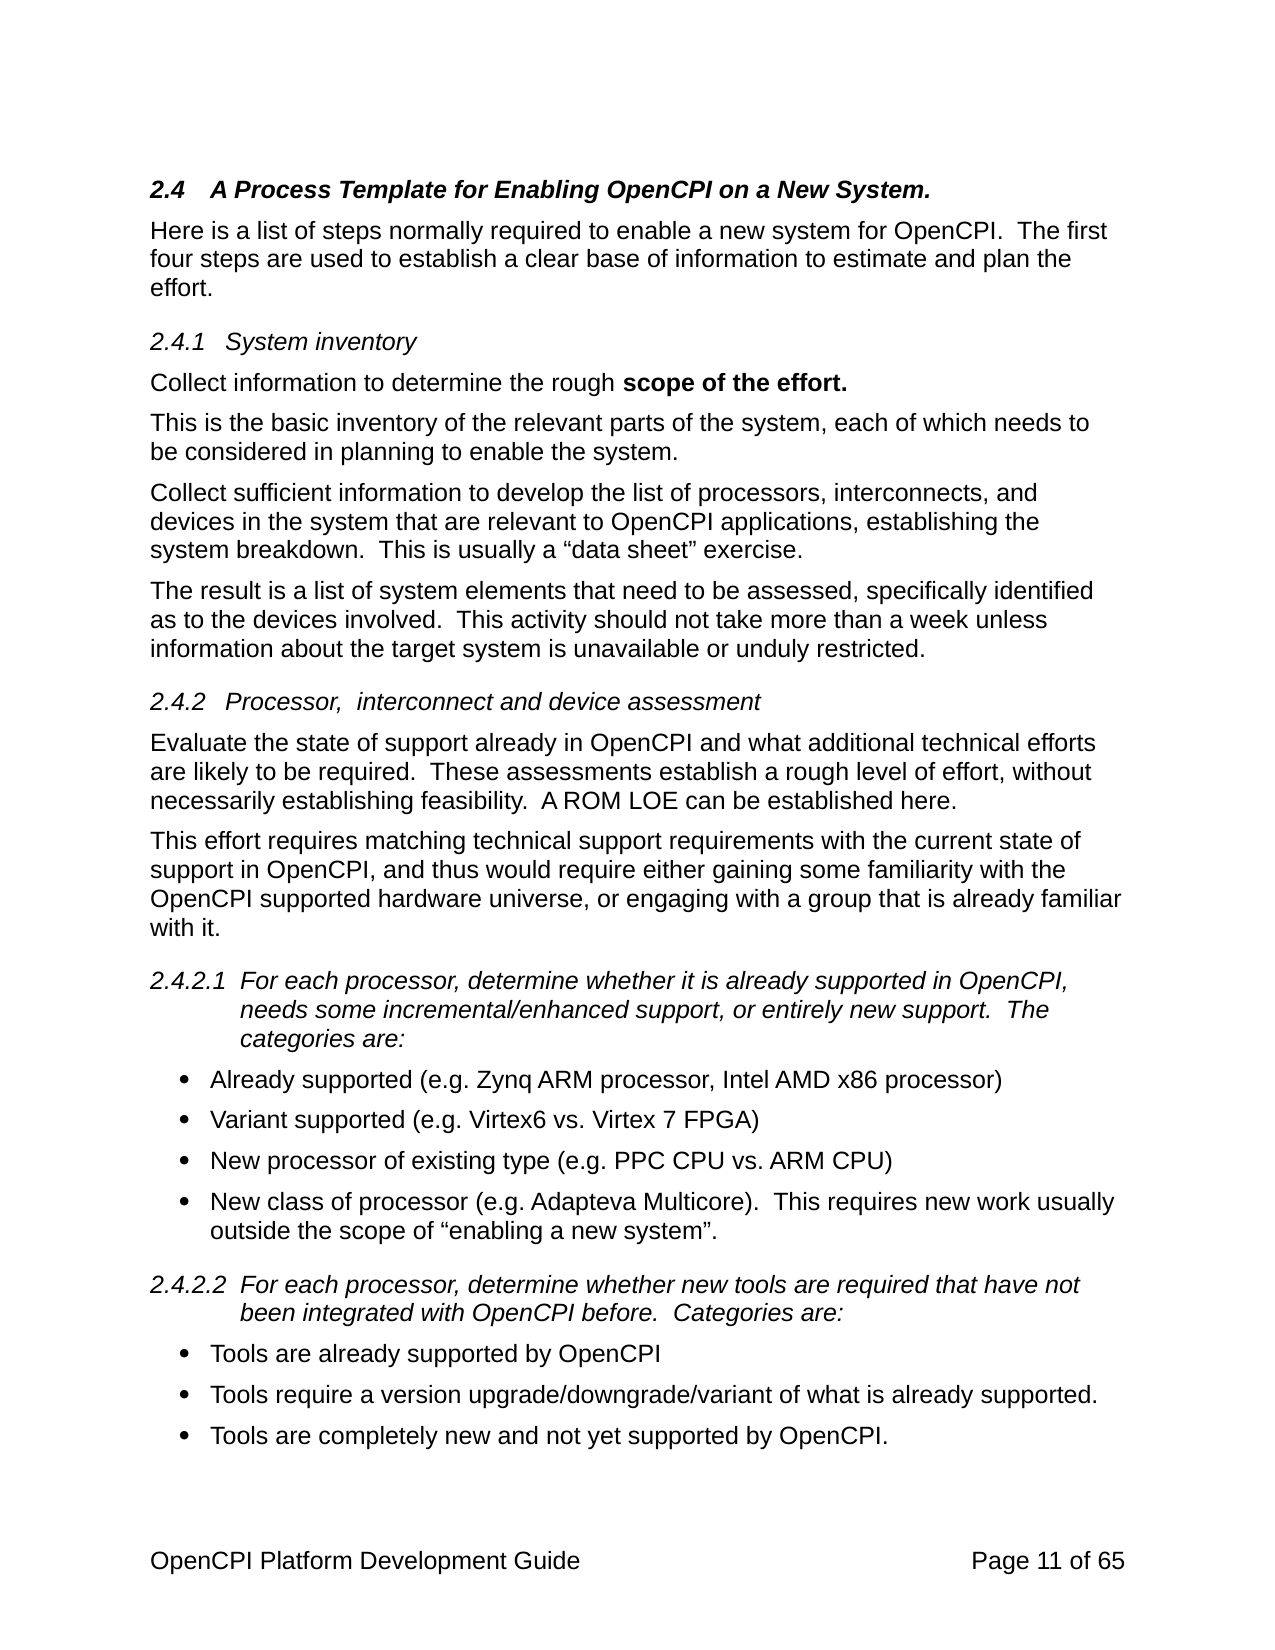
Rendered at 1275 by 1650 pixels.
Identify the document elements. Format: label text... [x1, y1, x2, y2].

list Tools require a version upgrade/downgrade/variant of what is already supported. [180, 1380, 1125, 1409]
subtitle For each processor, determine whether new tools are required that have not been integrated with OpenCPI before. Categories are: [150, 1270, 1125, 1327]
subtitle System inventory [150, 327, 1125, 356]
text Collect information to determine the rough scope of the effort. [150, 368, 1125, 396]
text Collect sufficient information to develop the list of processors, interconnects, and devices in the system that are relevant to OpenCPI applications, establishing the system breakdown. This is usually a “data sheet” exercise. [150, 478, 1125, 564]
text Evaluate the state of support already in OpenCPI and what additional technical efforts are likely to be required. These assessments establish a rough level of effort, without necessarily establishing feasibility. A ROM LOE can be established here. [150, 728, 1125, 814]
list Variant supported (e.g. Virtex6 vs. Virtex 7 FPGA) [180, 1105, 1125, 1134]
list New processor of existing type (e.g. PPC CPU vs. ARM CPU) [180, 1146, 1125, 1175]
list Tools are completely new and not yet supported by OpenCPI. [180, 1421, 1125, 1450]
list Tools are already supported by OpenCPI [180, 1339, 1125, 1368]
text This effort requires matching technical support requirements with the current state of support in OpenCPI, and thus would require either gaining some familiarity with the OpenCPI supported hardware universe, or engaging with a group that is already familiar with it. [150, 826, 1125, 941]
text Here is a list of steps normally required to enable a new system for OpenCPI. The first four steps are used to establish a clear base of information to estimate and plan the effort. [150, 216, 1125, 302]
list Already supported (e.g. Zynq ARM processor, Intel AMD x86 processor) [180, 1064, 1125, 1093]
subtitle Processor, interconnect and device assessment [150, 687, 1125, 716]
text This is the basic inventory of the relevant parts of the system, each of which needs to be considered in planning to enable the system. [150, 408, 1125, 466]
text The result is a list of system elements that need to be assessed, specifically identified as to the devices involved. This activity should not take more than a week unless information about the target system is unavailable or unduly restricted. [150, 576, 1125, 662]
list New class of processor (e.g. Adapteva Multicore). This requires new work usually outside the scope of “enabling a new system”. [180, 1187, 1125, 1245]
subtitle A Process Template for Enabling OpenCPI on a New System. [150, 175, 1125, 204]
subtitle For each processor, determine whether it is already supported in OpenCPI, needs some incremental/enhanced support, or entirely new support. The categories are: [150, 966, 1125, 1053]
